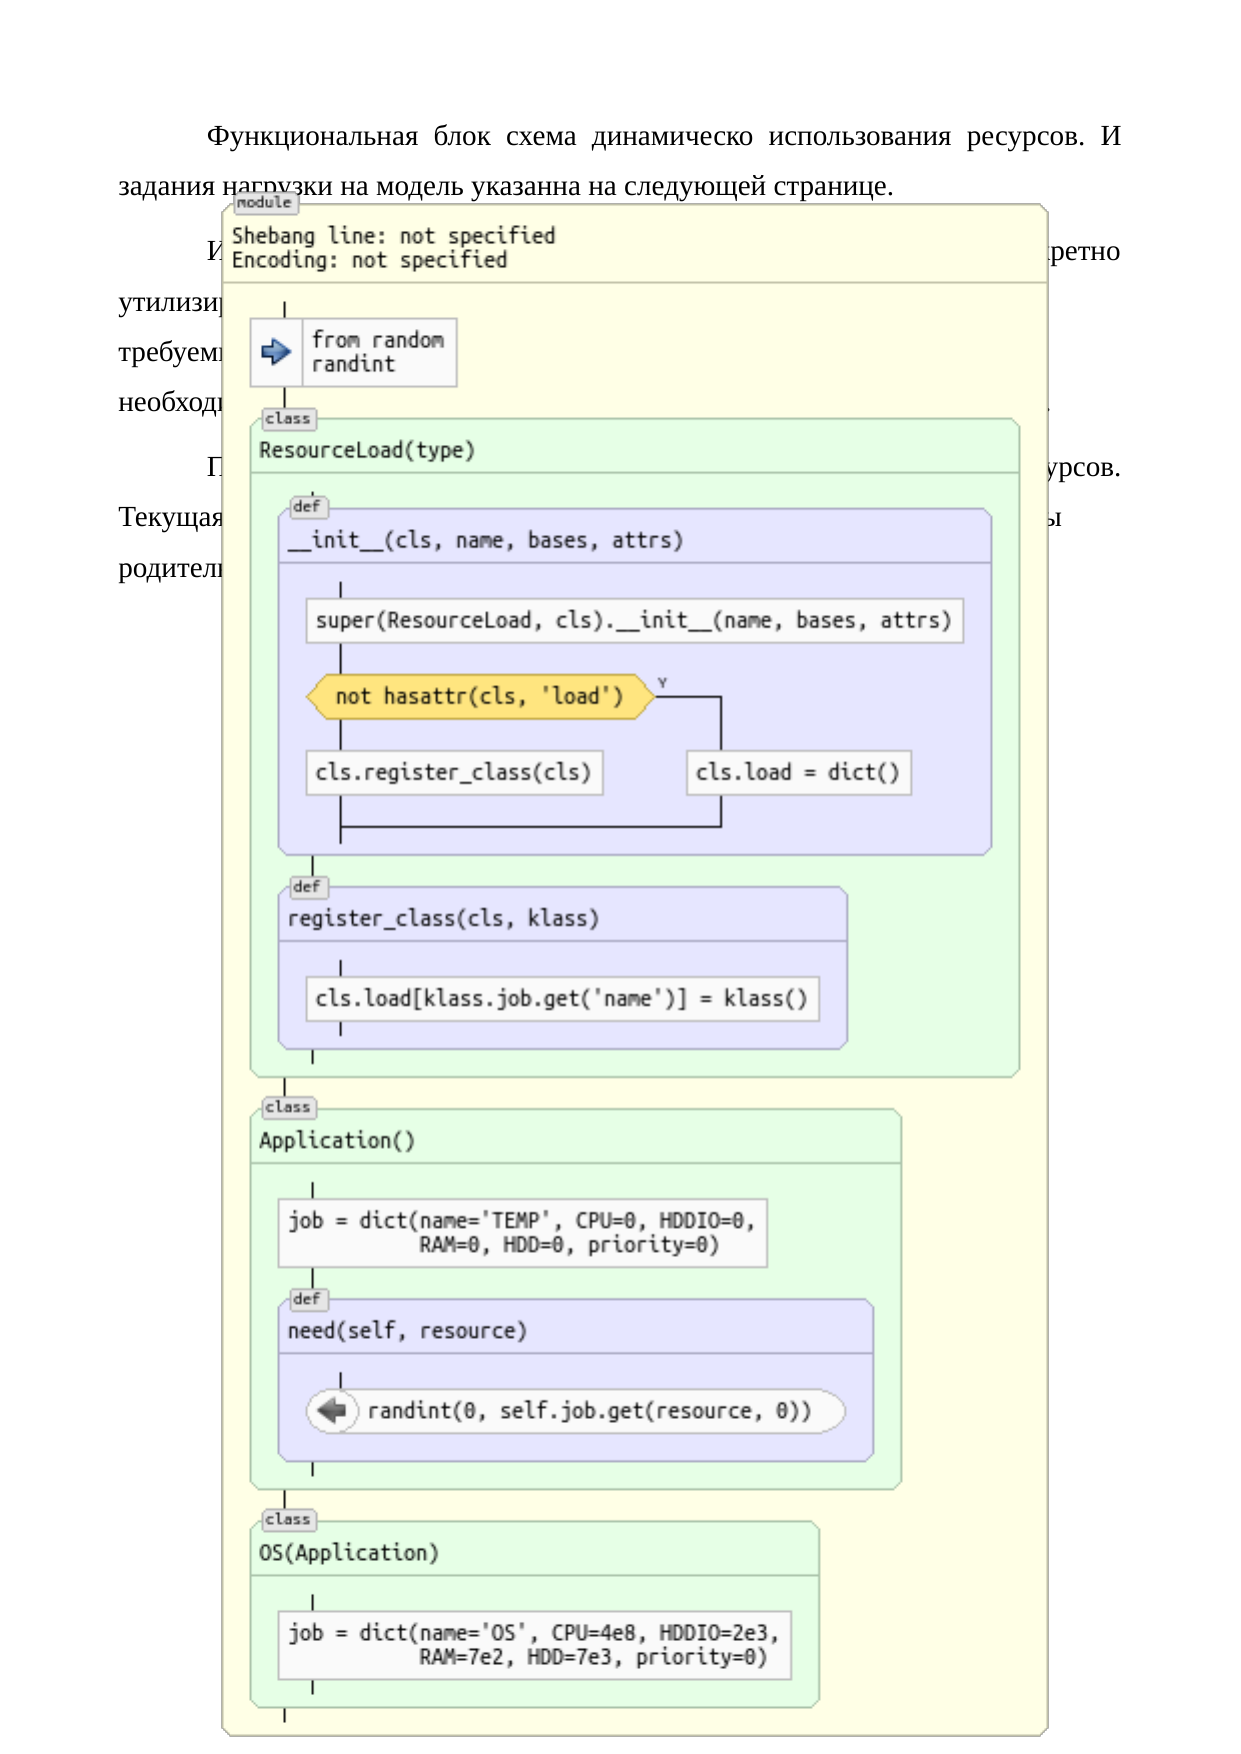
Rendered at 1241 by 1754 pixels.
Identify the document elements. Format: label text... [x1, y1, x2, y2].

text Предельные возможности определены как свойства классов ресурсов. Текущая нагрузка, выделение и свободные ресурсы определены как методы родительского класса ресурсов. [1063, 449, 1122, 583]
text Итак в основном цикле менеджер ресурсов в первую очередь дискретно утилизирует ресурсы для нужд операционной системе. Далее запрашивая требуемые ресурсы у процессов моделируемой среды выделяет им необходимые ресурсы в пределах возможностей вычислительной системы. [118, 233, 206, 418]
picture [206, 194, 1063, 1748]
text Функциональная блок схема динамическо использования ресурсов. И задания нагрузки на модель указанна на следующей странице. [118, 118, 1122, 202]
text Итак в основном цикле менеджер ресурсов в первую очередь дискретно утилизирует ресурсы для нужд операционной системе. Далее запрашивая требуемые ресурсы у процессов моделируемой среды выделяет им необходимые ресурсы в пределах возможностей вычислительной системы. [1063, 233, 1122, 418]
text Предельные возможности определены как свойства классов ресурсов. Текущая нагрузка, выделение и свободные ресурсы определены как методы родительского класса ресурсов. [118, 449, 206, 583]
